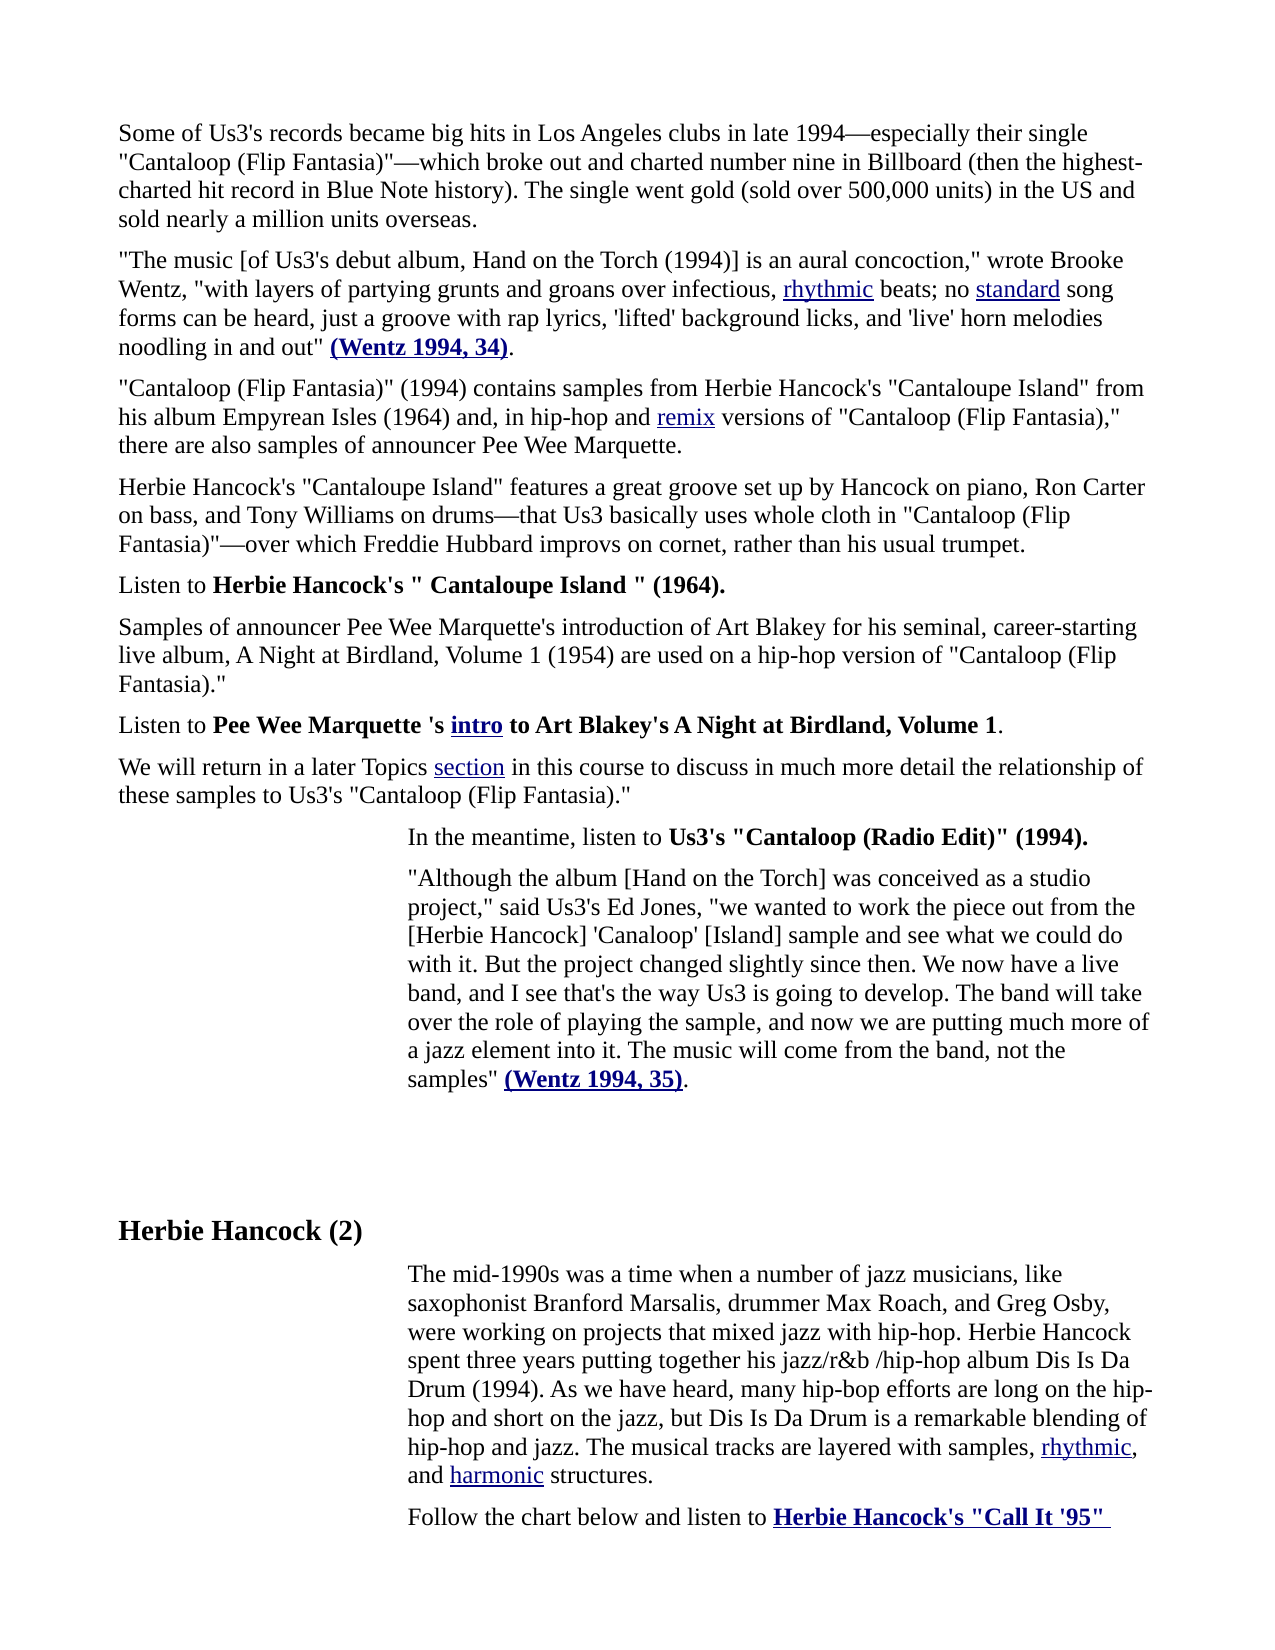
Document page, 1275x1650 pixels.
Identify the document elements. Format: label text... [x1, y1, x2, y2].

text Samples of announcer Pee Wee Marquette's introduction of Art Blakey for his seminal, career-starting live album, A Night at Birdland, Volume 1 (1954) are used on a hip-hop version of "Cantaloop (Flip Fantasia)." [118, 612, 1157, 698]
text We will return in a later Topics section in this course to discuss in much more detail the relationship of these samples to Us3's "Cantaloop (Flip Fantasia)." [118, 752, 1157, 809]
text "Although the album [Hand on the Torch] was conceived as a studio project," said Us3's Ed Jones, "we wanted to work the piece out from the [Herbie Hancock] 'Canaloop' [Island] sample and see what we could do with it. But the project changed slightly since then. We now have a live band, and I see that's the way Us3 is going to develop. The band will take over the role of playing the sample, and now we are putting much more of a jazz element into it. The music will come from the band, not the samples" (Wentz 1994, 35). [118, 863, 1157, 1093]
text Listen to Herbie Hancock's " Cantaloupe Island " (1964). [118, 571, 1157, 599]
text In the meantime, listen to Us3's "Cantaloop (Radio Edit)" (1994). [118, 822, 1157, 851]
text Follow the chart below and listen to Herbie Hancock's "Call It '95" [118, 1502, 1157, 1530]
subtitle Herbie Hancock (2) [118, 1213, 1157, 1247]
text Herbie Hancock's "Cantaloupe Island" features a great groove set up by Hancock on piano, Ron Carter on bass, and Tony Williams on drums—that Us3 basically uses whole cloth in "Cantaloop (Flip Fantasia)"—over which Freddie Hubbard improvs on cornet, rather than his usual trumpet. [118, 472, 1157, 558]
text The mid-1990s was a time when a number of jazz musicians, like saxophonist Branford Marsalis, drummer Max Roach, and Greg Osby, were working on projects that mixed jazz with hip-hop. Herbie Hancock spent three years putting together his jazz/r&b /hip-hop album Dis Is Da Drum (1994). As we have heard, many hip-bop efforts are long on the hip-hop and short on the jazz, but Dis Is Da Drum is a remarkable blending of hip-hop and jazz. The musical tracks are layered with samples, rhythmic, and harmonic structures. [118, 1259, 1157, 1489]
text Listen to Pee Wee Marquette 's intro to Art Blakey's A Night at Birdland, Volume 1. [118, 711, 1157, 739]
text "The music [of Us3's debut album, Hand on the Torch (1994)] is an aural concoction," wrote Brooke Wentz, "with layers of partying grunts and groans over infectious, rhythmic beats; no standard song forms can be heard, just a groove with rap lyrics, 'lifted' background licks, and 'live' horn melodies noodling in and out" (Wentz 1994, 34). [118, 246, 1157, 361]
text "Cantaloop (Flip Fantasia)" (1994) contains samples from Herbie Hancock's "Cantaloupe Island" from his album Empyrean Isles (1964) and, in hip-hop and remix versions of "Cantaloop (Flip Fantasia)," there are also samples of announcer Pee Wee Marquette. [118, 373, 1157, 459]
text Some of Us3's records became big hits in Los Angeles clubs in late 1994—especially their single "Cantaloop (Flip Fantasia)"—which broke out and charted number nine in Billboard (then the highest-charted hit record in Blue Note history). The single went gold (sold over 500,000 units) in the US and sold nearly a million units overseas. [118, 118, 1157, 233]
